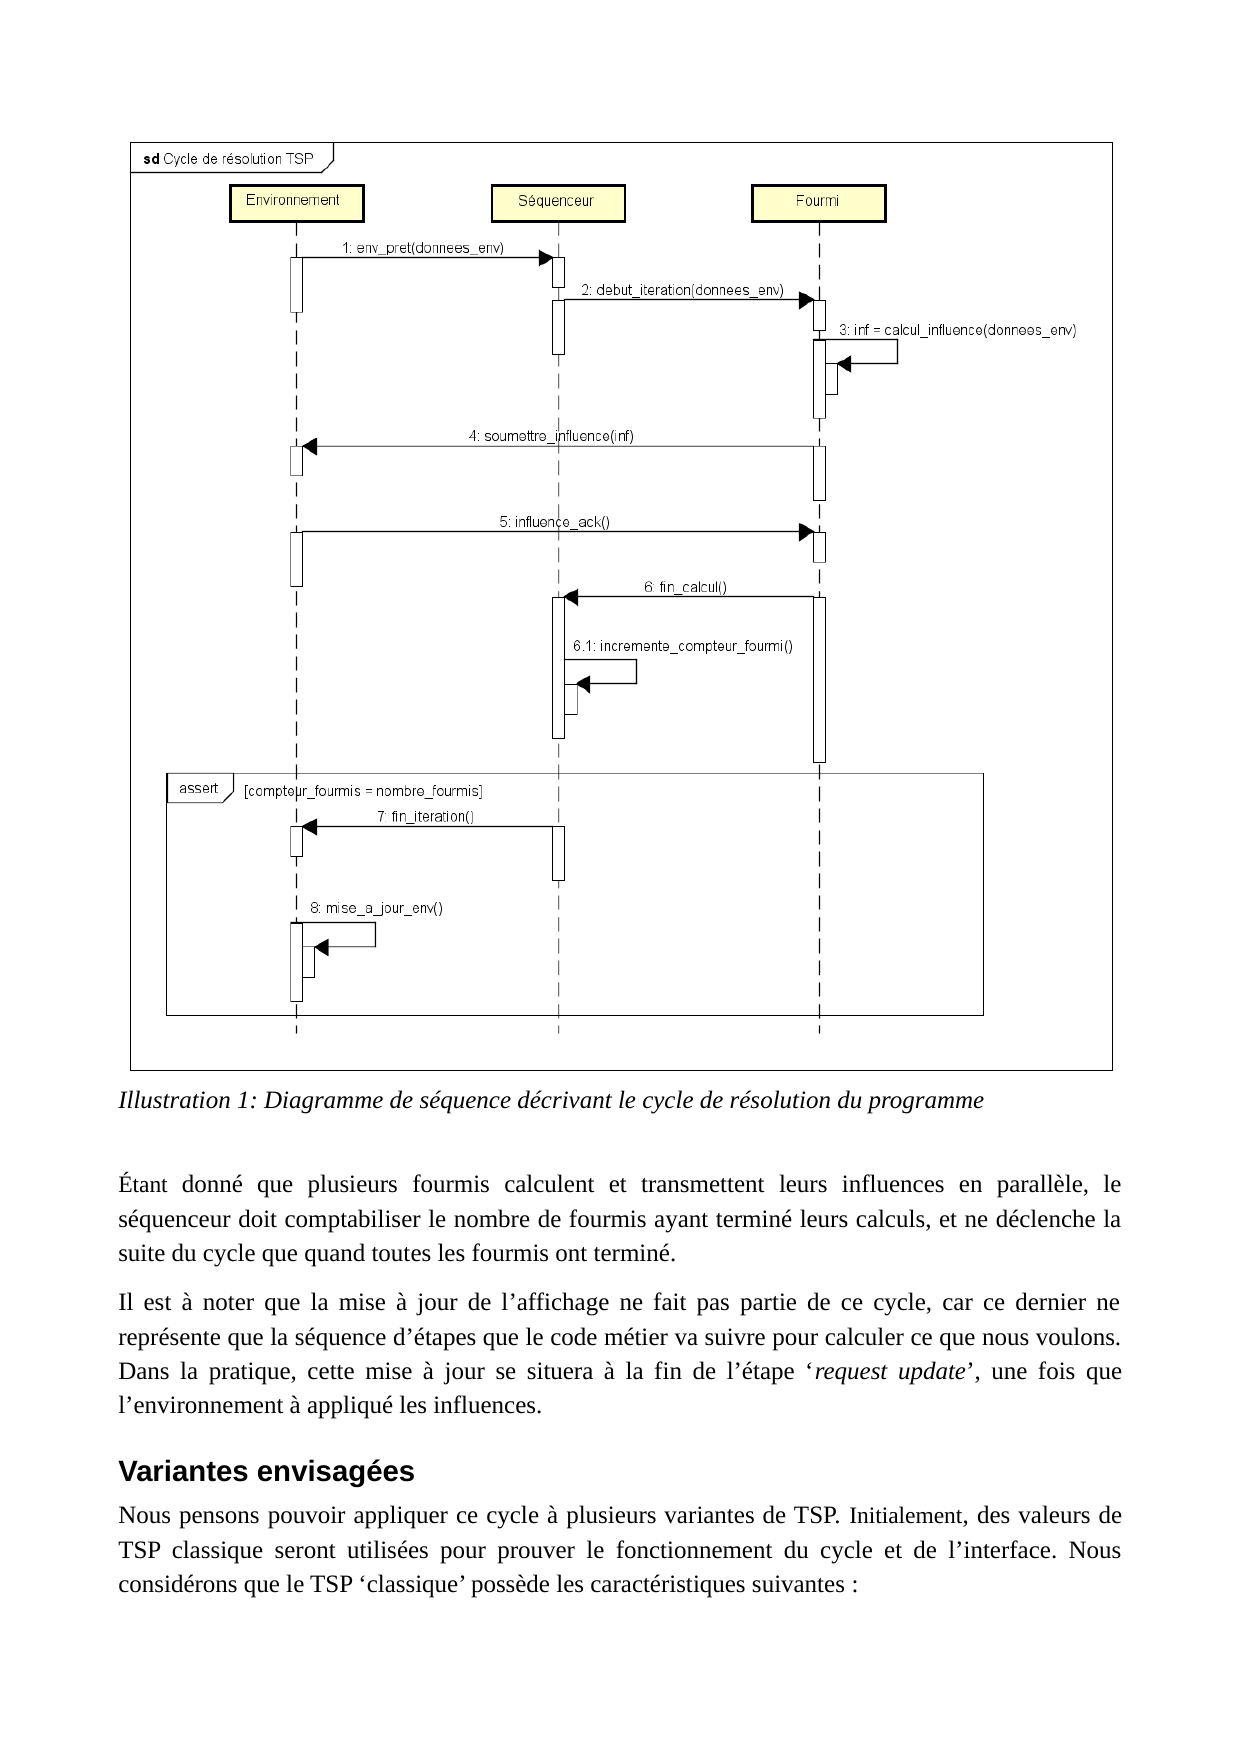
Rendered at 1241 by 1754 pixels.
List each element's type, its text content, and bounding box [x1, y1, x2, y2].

subtitle Variantes envisagées [118, 1454, 1122, 1488]
text Nous pensons pouvoir appliquer ce cycle à plusieurs variantes de TSP. Initialement, des valeurs de TSP classique seront utilisées pour prouver le fonctionnement du cycle et de l’interface. Nous considérons que le TSP ‘classique’ possède les caractéristiques suivantes : [118, 1501, 1122, 1598]
text Étant donné que plusieurs fourmis calculent et transmettent leurs influences en parallèle, le séquenceur doit comptabiliser le nombre de fourmis ayant terminé leurs calculs, et ne déclenche la suite du cycle que quand toutes les fourmis ont terminé. [118, 1169, 1122, 1267]
text Il est à noter que la mise à jour de l’affichage ne fait pas partie de ce cycle, car ce dernier ne représente que la séquence d’étapes que le code métier va suivre pour calculer ce que nous voulons. Dans la pratique, cette mise à jour se situera à la fin de l’étape ‘request update’, une fois que l’environnement à appliqué les influences. [118, 1287, 1122, 1419]
text Illustration 1: Diagramme de séquence décrivant le cycle de résolution du programme [118, 1081, 1122, 1114]
picture [118, 130, 1123, 1081]
